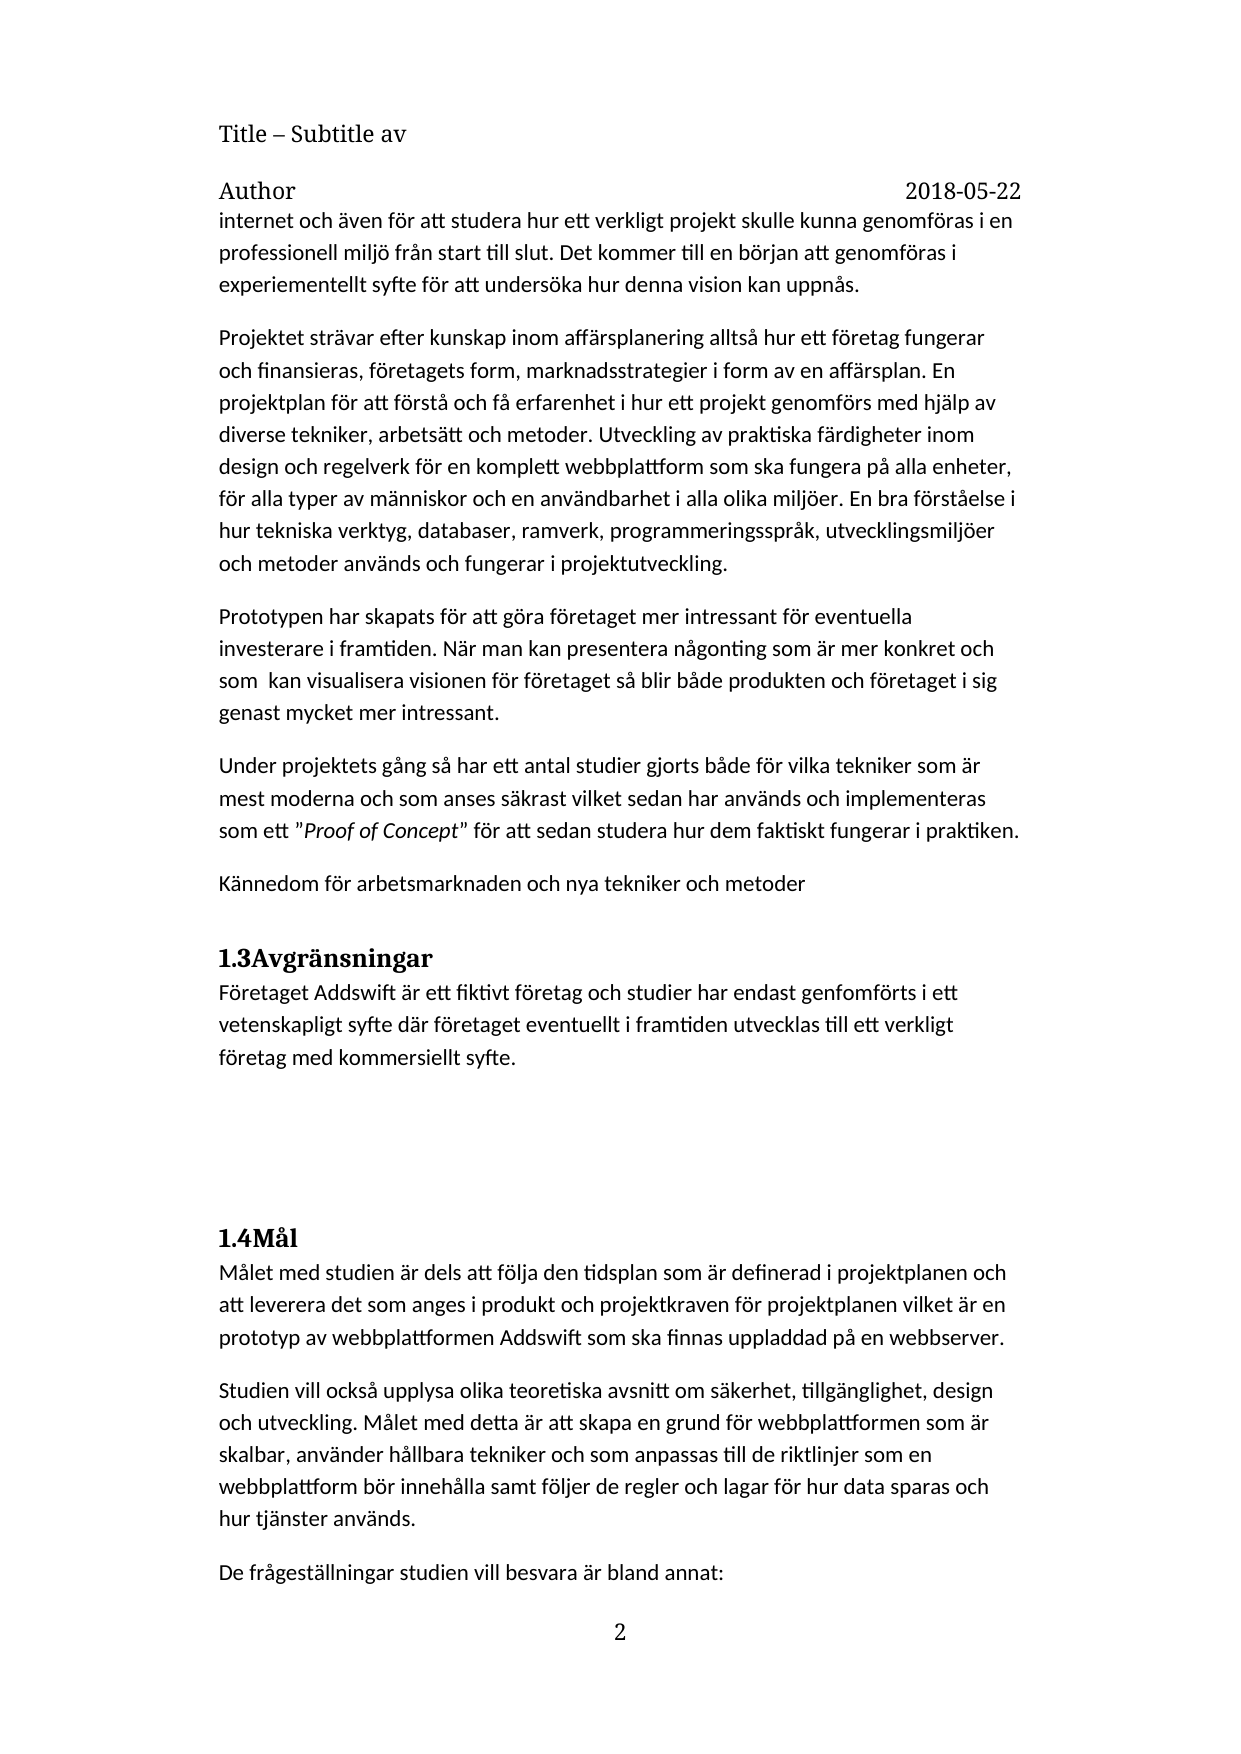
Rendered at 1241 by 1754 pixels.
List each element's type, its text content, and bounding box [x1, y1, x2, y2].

text internet och även för att studera hur ett verkligt projekt skulle kunna genomföras i en professionell miljö från start till slut. Det kommer till en början att genomföras i experiementellt syfte för att undersöka hur denna vision kan uppnås. [218, 206, 1022, 298]
subtitle Mål [218, 1223, 1022, 1254]
text Prototypen har skapats för att göra företaget mer intressant för eventuella investerare i framtiden. När man kan presentera någonting som är mer konkret och som kan visualisera visionen för företaget så blir både produkten och företaget i sig genast mycket mer intressant. [218, 602, 1022, 726]
text Kännedom för arbetsmarknaden och nya tekniker och metoder [218, 869, 1022, 897]
text Målet med studien är dels att följa den tidsplan som är definerad i projektplanen och att leverera det som anges i produkt och projektkraven för projektplanen vilket är en prototyp av webbplattformen Addswift som ska finnas uppladdad på en webbserver. [218, 1258, 1022, 1351]
text De frågeställningar studien vill besvara är bland annat: [218, 1558, 1022, 1586]
subtitle Avgränsningar [218, 943, 1022, 974]
text Studien vill också upplysa olika teoretiska avsnitt om säkerhet, tillgänglighet, design och utveckling. Målet med detta är att skapa en grund för webbplattformen som är skalbar, använder hållbara tekniker och som anpassas till de riktlinjer som en webbplattform bör innehålla samt följer de regler och lagar för hur data sparas och hur tjänster används. [218, 1376, 1022, 1533]
text Under projektets gång så har ett antal studier gjorts både för vilka tekniker som är mest moderna och som anses säkrast vilket sedan har används och implementeras som ett ”Proof of Concept” för att sedan studera hur dem faktiskt fungerar i praktiken. [218, 751, 1022, 844]
text Projektet strävar efter kunskap inom affärsplanering alltså hur ett företag fungerar och finansieras, företagets form, marknadsstrategier i form av en affärsplan. En projektplan för att förstå och få erfarenhet i hur ett projekt genomförs med hjälp av diverse tekniker, arbetsätt och metoder. Utveckling av praktiska färdigheter inom design och regelverk för en komplett webbplattform som ska fungera på alla enheter, för alla typer av människor och en användbarhet i alla olika miljöer. En bra förståelse i hur tekniska verktyg, databaser, ramverk, programmeringsspråk, utvecklingsmiljöer och metoder används och fungerar i projektutveckling. [218, 323, 1022, 577]
text Företaget Addswift är ett fiktivt företag och studier har endast genfomförts i ett vetenskapligt syfte där företaget eventuellt i framtiden utvecklas till ett verkligt företag med kommersiellt syfte. [218, 978, 1022, 1071]
